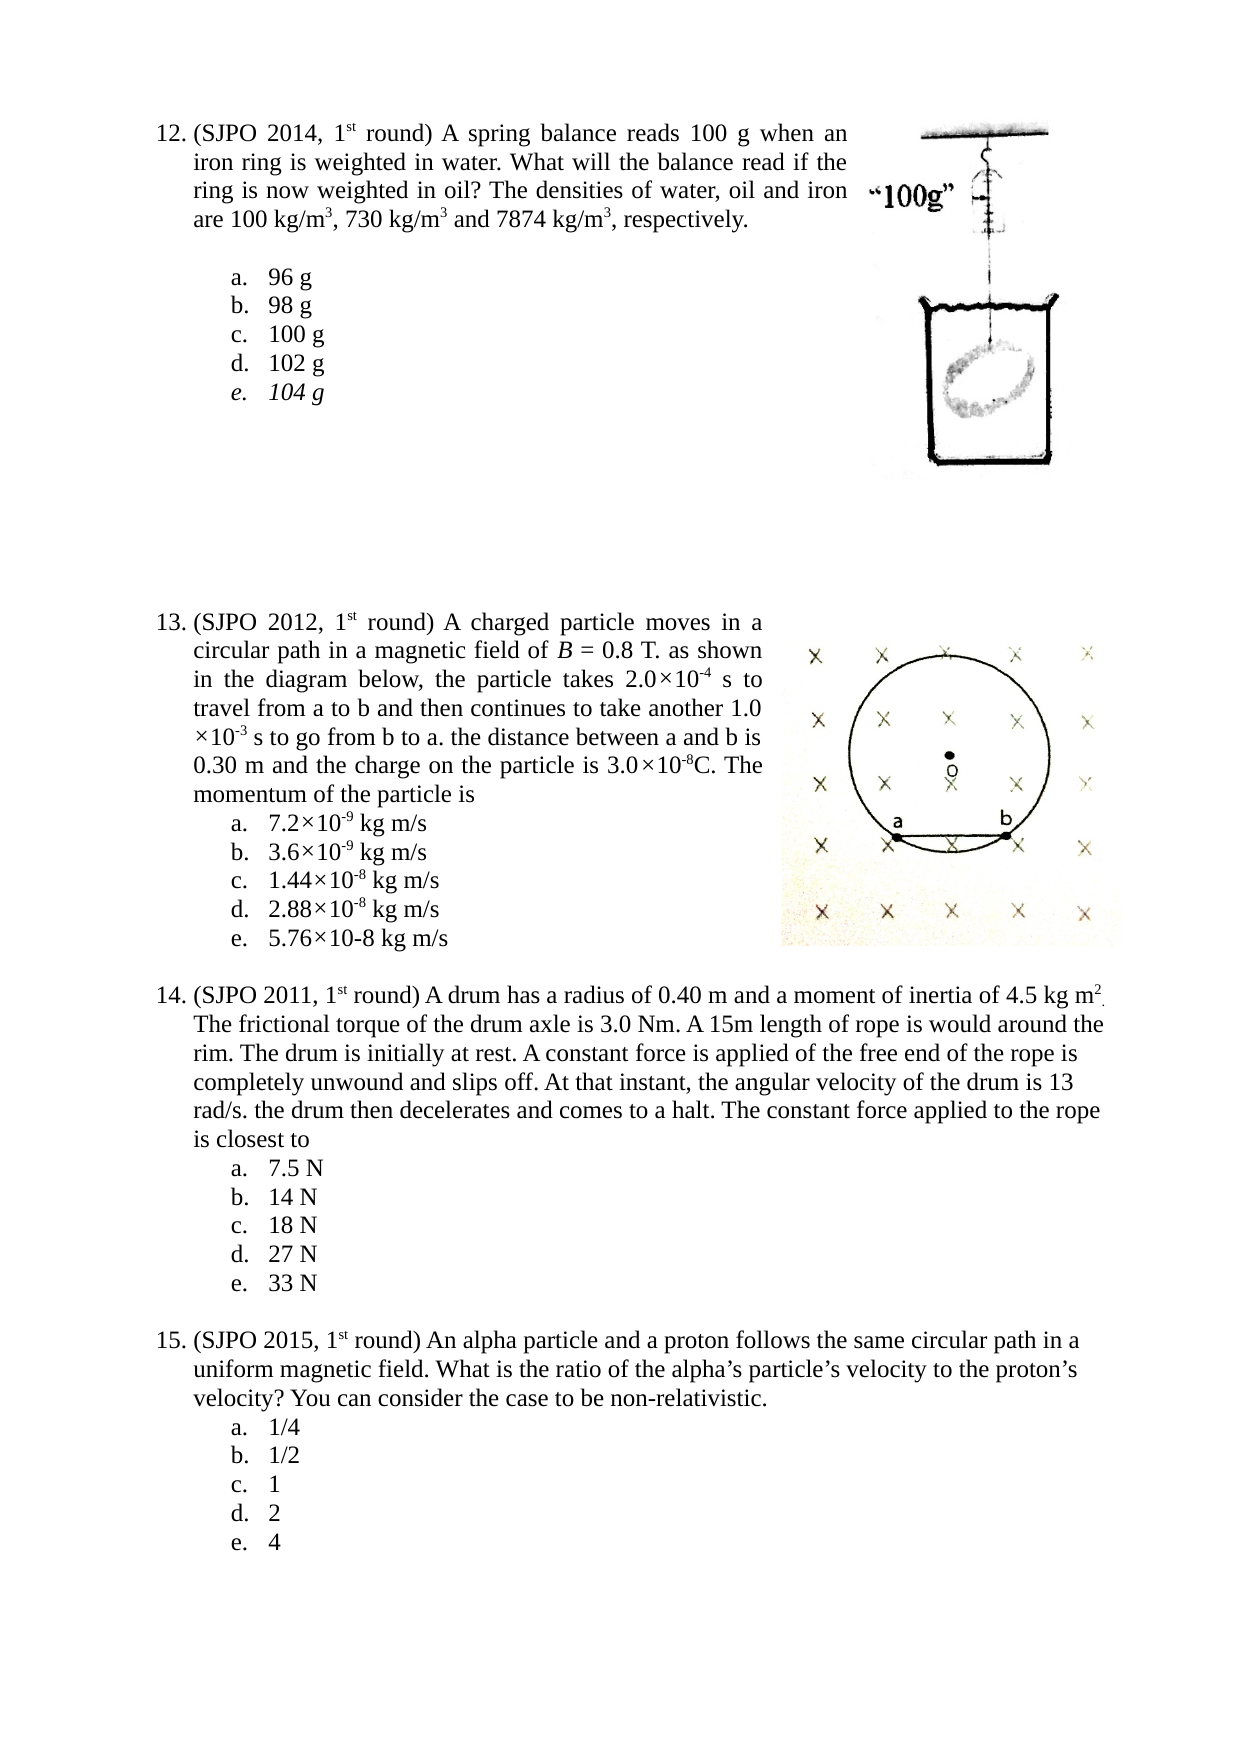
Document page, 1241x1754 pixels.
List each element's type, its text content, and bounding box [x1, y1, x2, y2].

list (SJPO 2014, 1st round) A spring balance reads 100 g when an iron ring is weighted in water. What will the balance read if the ring is now weighted in oil? The densities of water, oil and iron are 100 kg/m3, 730 kg/m3 and 7874 kg/m3, respectively. [156, 118, 867, 233]
list [1074, 377, 1122, 406]
list (SJPO 2015, 1st round) An alpha particle and a proton follows the same circular path in a uniform magnetic field. What is the ratio of the alpha’s particle’s velocity to the proton’s velocity? You can consider the case to be non-relativistic. [156, 1326, 1122, 1412]
list 7.210-9 kg m/s [231, 808, 781, 837]
list (SJPO 2011, 1st round) A drum has a radius of 0.40 m and a moment of inertia of 4.5 kg m2. The frictional torque of the drum axle is 3.0 Nm. A 15m length of rope is would around the rim. The drum is initially at rest. A constant force is applied of the free end of the rope is completely unwound and slips off. At that instant, the angular velocity of the drum is 13 rad/s. the drum then decelerates and comes to a halt. The constant force applied to the rope is closest to [156, 981, 1122, 1153]
list [1074, 319, 1122, 348]
list 27 N [231, 1239, 1122, 1268]
list 2.8810-8 kg m/s [231, 894, 781, 923]
list 4 [231, 1527, 1122, 1556]
picture [867, 118, 1074, 479]
list 98 g [231, 291, 867, 319]
list 100 g [231, 319, 867, 348]
list 1/2 [231, 1441, 1122, 1469]
list [1074, 348, 1122, 377]
list 102 g [231, 348, 867, 377]
list 2 [231, 1498, 1122, 1527]
list 5.7610-8 kg m/s [231, 923, 1122, 952]
list 104 g [231, 377, 867, 406]
list 1.4410-8 kg m/s [231, 866, 781, 894]
list 18 N [231, 1211, 1122, 1239]
picture [781, 628, 1123, 946]
list (SJPO 2012, 1st round) A charged particle moves in a circular path in a magnetic field of B = 0.8 T. as shown in the diagram below, the particle takes 2.010-4 s to travel from a to b and then continues to take another 1.010-3 s to go from b to a. the distance between a and b is 0.30 m and the charge on the particle is 3.010-8C. The momentum of the particle is [156, 607, 1122, 808]
list 1/4 [231, 1412, 1122, 1441]
list 33 N [231, 1268, 1122, 1297]
list 96 g [231, 262, 867, 291]
list [1074, 291, 1122, 319]
list [1074, 262, 1122, 291]
list 7.5 N [231, 1153, 1122, 1182]
list 1 [231, 1469, 1122, 1498]
list 14 N [231, 1182, 1122, 1211]
list [1074, 118, 1122, 233]
list 3.610-9 kg m/s [231, 837, 781, 866]
